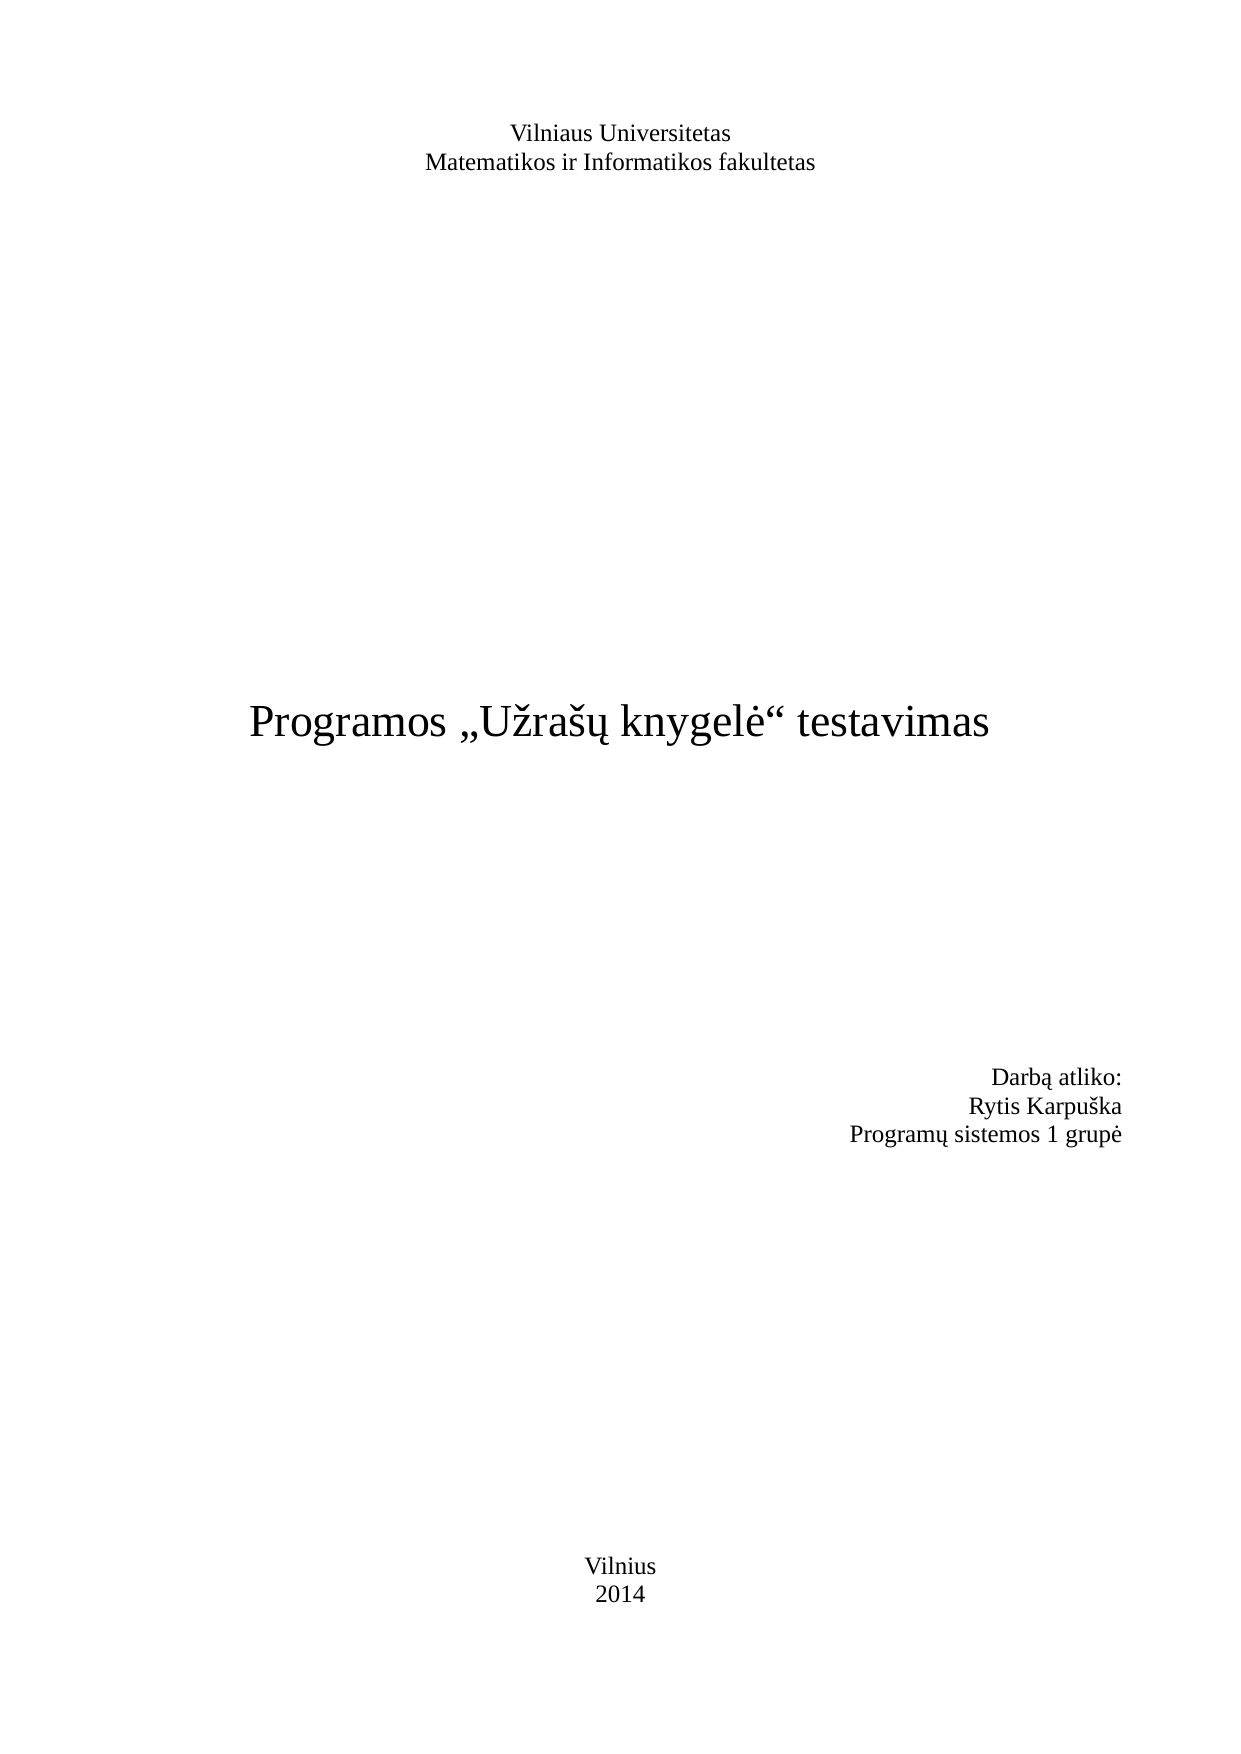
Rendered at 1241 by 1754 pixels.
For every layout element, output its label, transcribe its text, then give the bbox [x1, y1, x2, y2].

text Programos „Užrašų knygelė“ testavimas [118, 693, 1122, 746]
text Vilnius [118, 1551, 1122, 1579]
text Programų sistemos 1 grupė [118, 1119, 1122, 1148]
text Matematikos ir Informatikos fakultetas [118, 147, 1122, 176]
text Darbą atliko: [118, 1062, 1122, 1091]
text 2014 [118, 1579, 1122, 1608]
text Vilniaus Universitetas [118, 118, 1122, 147]
text Rytis Karpuška [118, 1091, 1122, 1119]
